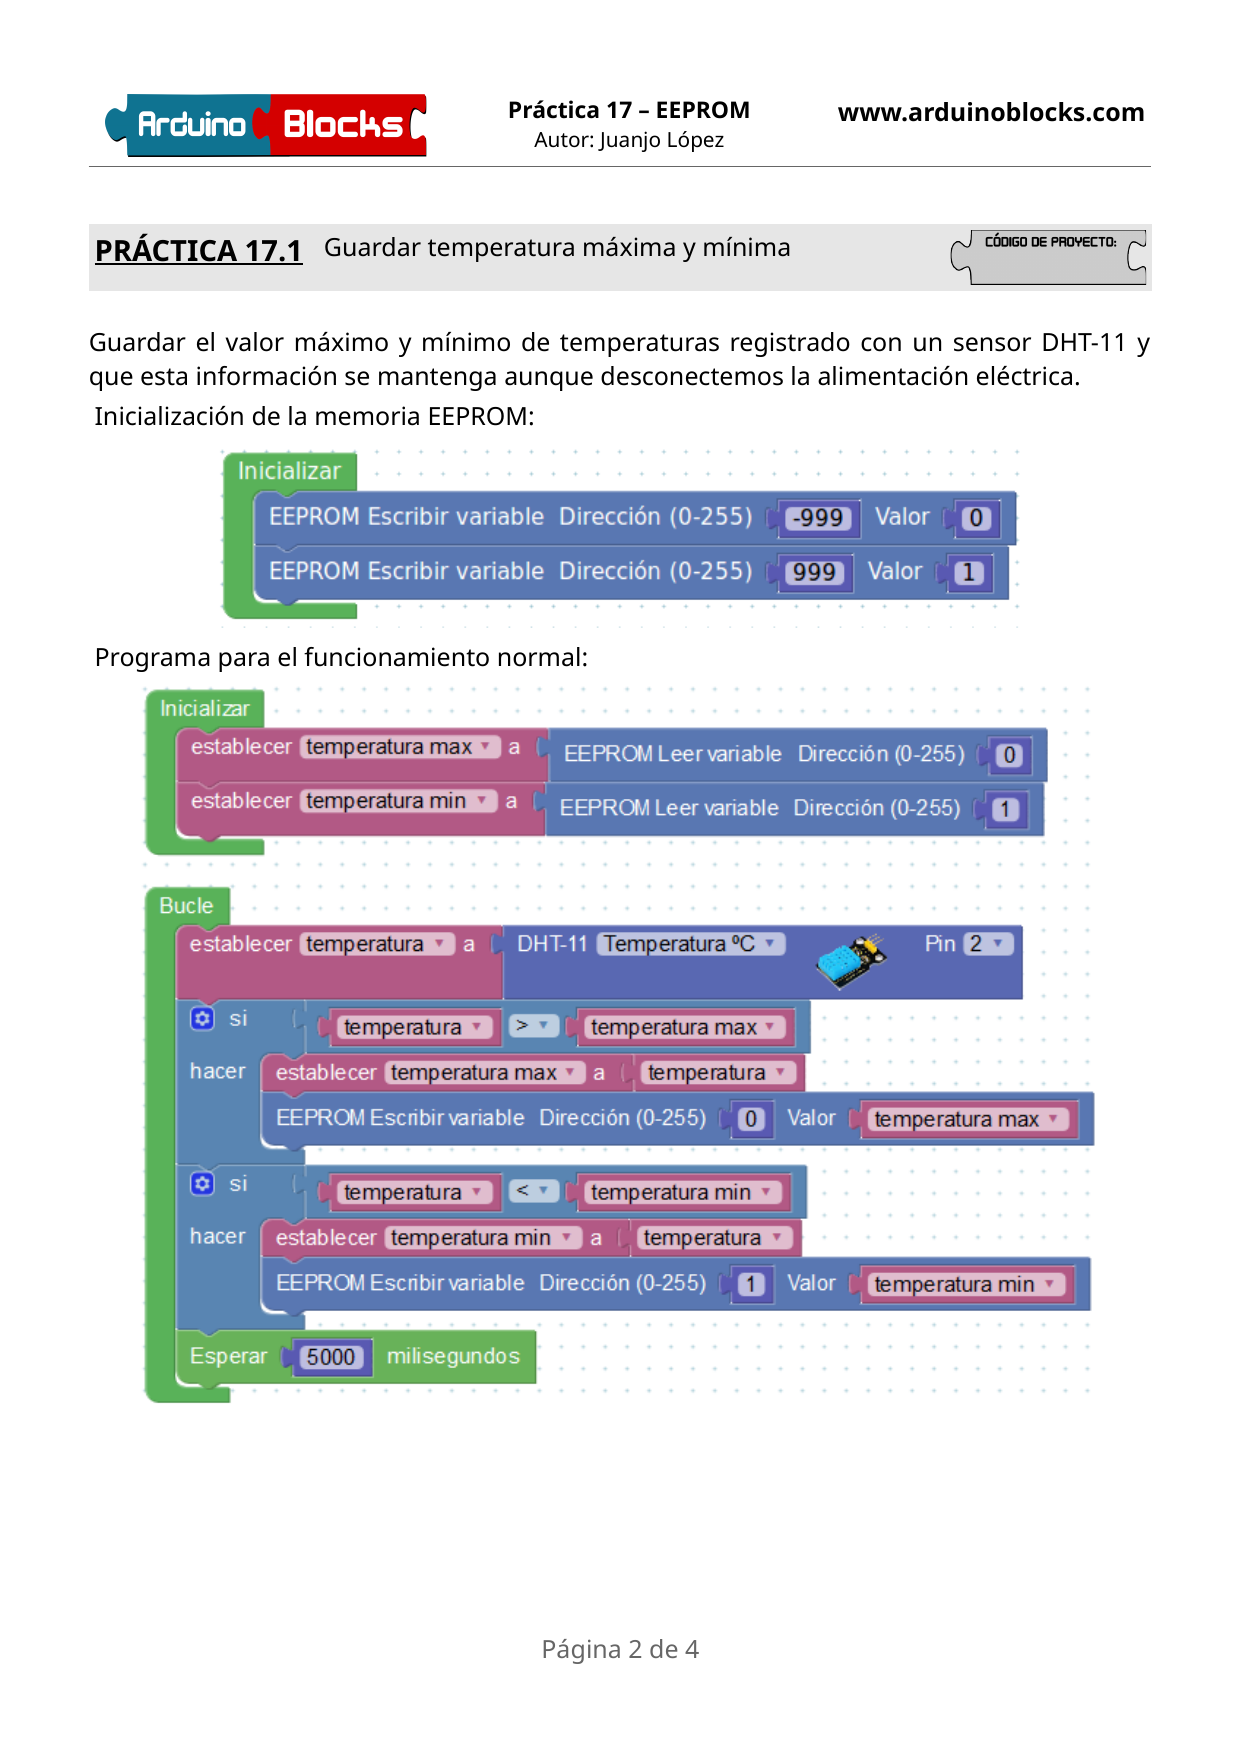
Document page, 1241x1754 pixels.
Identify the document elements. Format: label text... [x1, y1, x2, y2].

picture [105, 94, 427, 157]
table_header Inicialización de la memoria EEPROM: [89, 393, 1152, 438]
table_cell [89, 679, 1152, 1412]
picture [139, 685, 1102, 1406]
table_cell [89, 439, 1152, 634]
table_header [945, 224, 1152, 291]
table_cell Programa para el funcionamiento normal: [89, 634, 1152, 679]
table_header Guardar temperatura máxima y mínima [318, 224, 945, 291]
table_header PRÁCTICA 17.1 [89, 224, 318, 291]
picture [950, 230, 1147, 285]
text Guardar el valor máximo y mínimo de temperaturas registrado con un sensor DHT-11 y que esta información se mantenga aunque desconectemos la alimentación eléctrica. [88, 325, 1152, 393]
picture [216, 444, 1024, 628]
